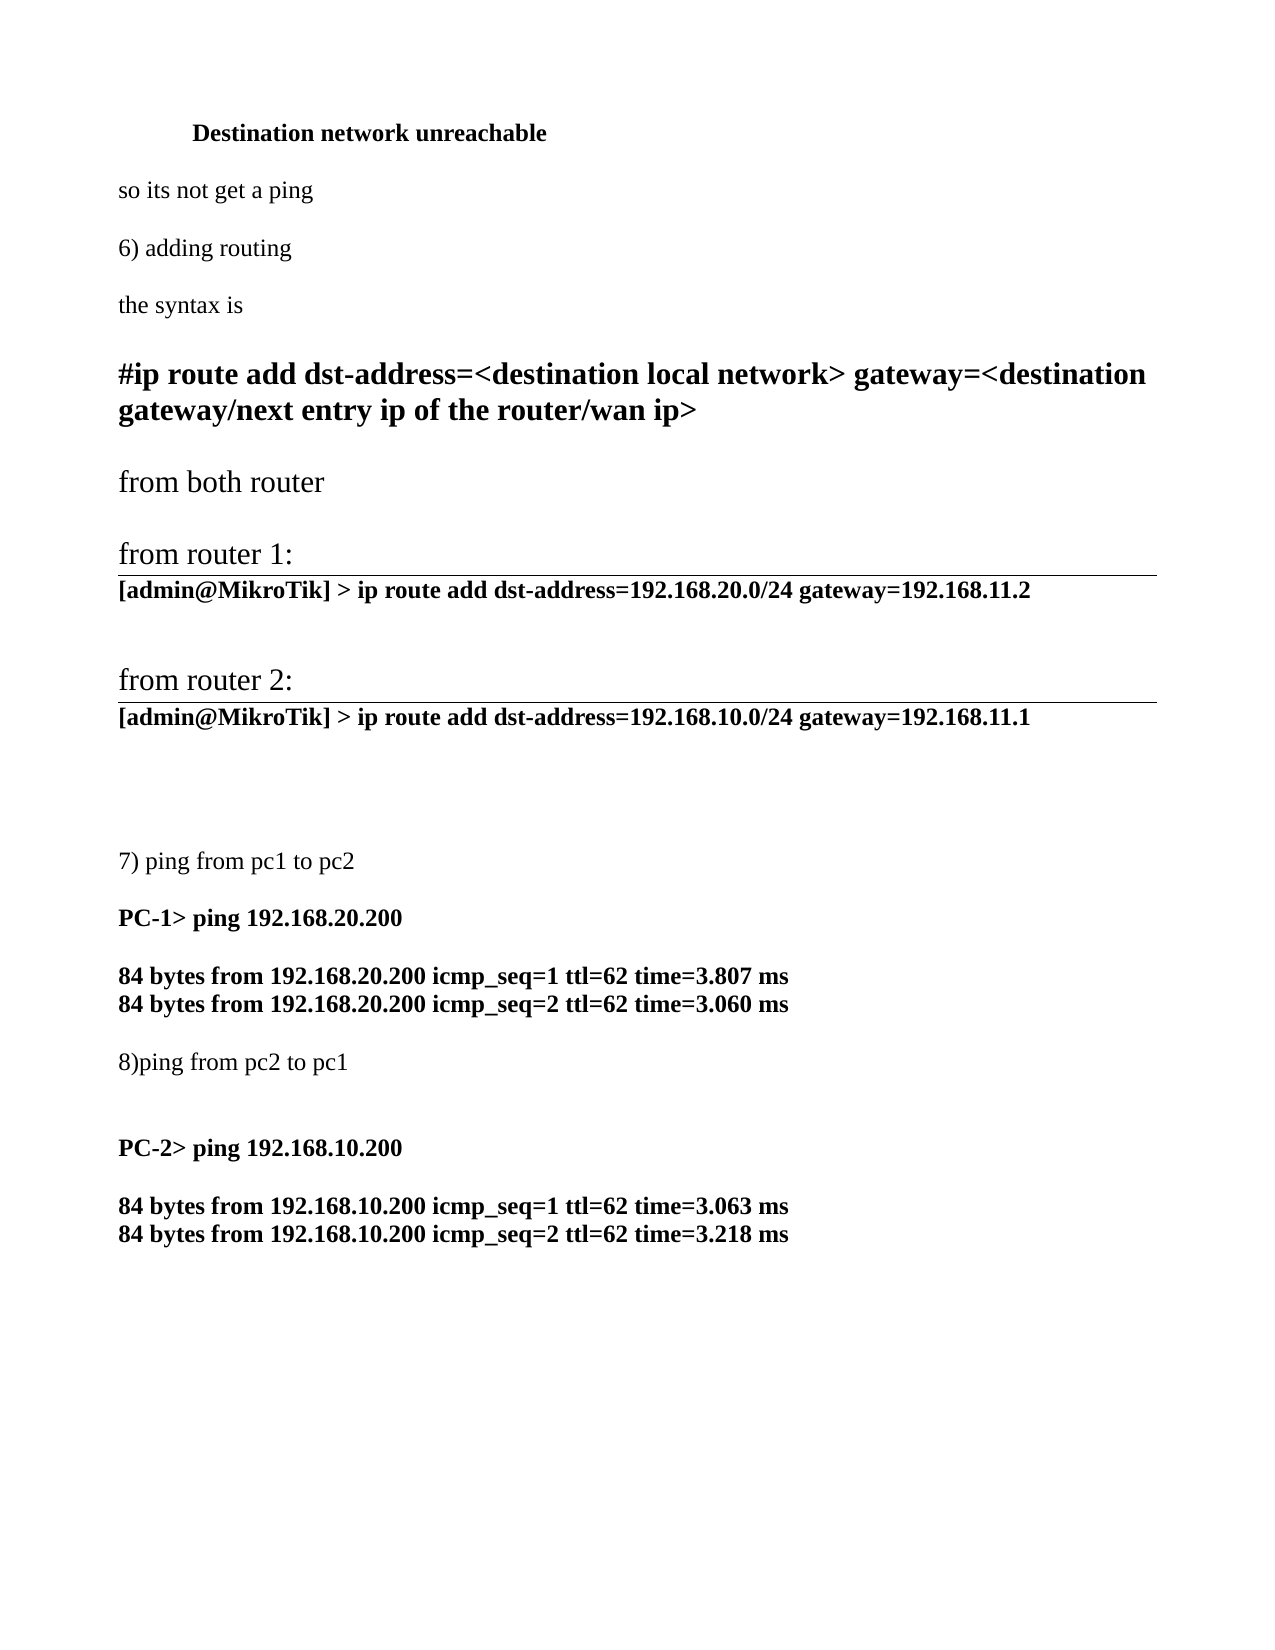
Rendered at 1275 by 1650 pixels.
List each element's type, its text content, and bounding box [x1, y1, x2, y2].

text the syntax is [118, 291, 1157, 319]
text 84 bytes from 192.168.20.200 icmp_seq=2 ttl=62 time=3.060 ms [118, 989, 1157, 1018]
text 84 bytes from 192.168.20.200 icmp_seq=1 ttl=62 time=3.807 ms [118, 961, 1157, 989]
text #ip route add dst-address=<destination local network> gateway=<destination gateway/next entry ip of the router/wan ip> [118, 355, 1157, 427]
text from router 2: [118, 662, 1157, 702]
text from router 1: [118, 535, 1157, 575]
text from both router [118, 463, 1157, 499]
text 8)ping from pc2 to pc1 [118, 1047, 1157, 1076]
text 6) adding routing [118, 233, 1157, 262]
text Destination network unreachable [118, 118, 1157, 147]
text 84 bytes from 192.168.10.200 icmp_seq=1 ttl=62 time=3.063 ms [118, 1191, 1157, 1219]
text 7) ping from pc1 to pc2 [118, 846, 1157, 874]
text PC-1> ping 192.168.20.200 [118, 903, 1157, 932]
text 84 bytes from 192.168.10.200 icmp_seq=2 ttl=62 time=3.218 ms [118, 1219, 1157, 1248]
text so its not get a ping [118, 176, 1157, 204]
text [admin@MikroTik] > ip route add dst-address=192.168.20.0/24 gateway=192.168.11.2 [118, 576, 1157, 604]
text [admin@MikroTik] > ip route add dst-address=192.168.10.0/24 gateway=192.168.11.1 [118, 703, 1157, 731]
text PC-2> ping 192.168.10.200 [118, 1133, 1157, 1162]
